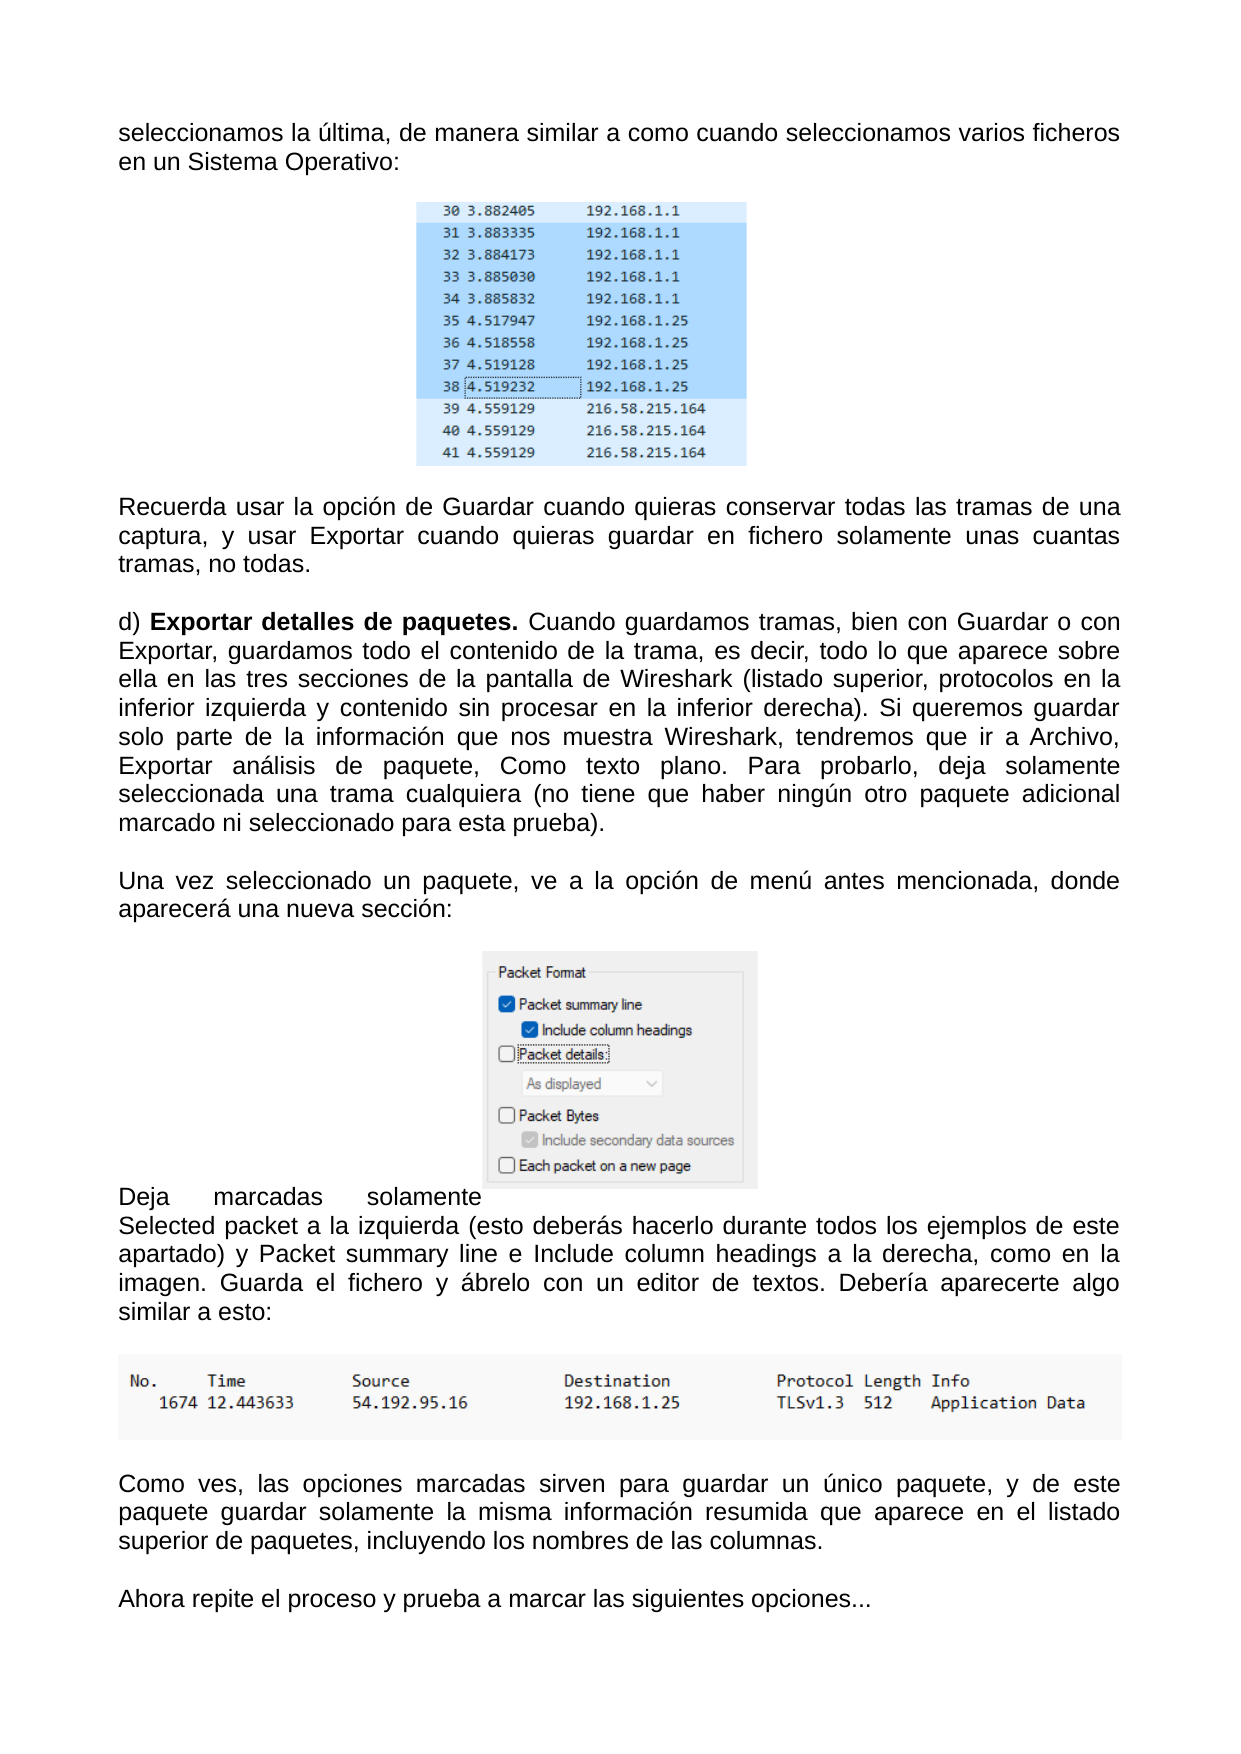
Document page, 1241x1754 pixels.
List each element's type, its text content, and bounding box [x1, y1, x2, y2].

text d) Exportar detalles de paquetes. Cuando guardamos tramas, bien con Guardar o con Exportar, guardamos todo el contenido de la trama, es decir, todo lo que aparece sobre ella en las tres secciones de la pantalla de Wireshark (listado superior, protocolos en la inferior izquierda y contenido sin procesar en la inferior derecha). Si queremos guardar solo parte de la información que nos muestra Wireshark, tendremos que ir a Archivo, Exportar análisis de paquete, Como texto plano. Para probarlo, deja solamente seleccionada una trama cualquiera (no tiene que haber ningún otro paquete adicional marcado ni seleccionado para esta prueba). [118, 607, 1122, 837]
picture [416, 202, 747, 466]
text Una vez seleccionado un paquete, ve a la opción de menú antes mencionada, donde aparecerá una nueva sección: [118, 866, 1122, 923]
text Recuerda usar la opción de Guardar cuando quieras conservar todas las tramas de una captura, y usar Exportar cuando quieras guardar en fichero solamente unas cuantas tramas, no todas. [118, 492, 1122, 578]
text seleccionamos la última, de manera similar a como cuando seleccionamos varios ficheros en un Sistema Operativo: [118, 118, 1122, 176]
picture [118, 1354, 1123, 1440]
text Deja marcadas solamente Selected packet a la izquierda (esto deberás hacerlo durante todos los ejemplos de este apartado) y Packet summary line e Include column headings a la derecha, como en la imagen. Guarda el fichero y ábrelo con un editor de textos. Debería aparecerte algo similar a esto: [118, 1182, 1122, 1326]
picture [482, 951, 758, 1189]
text Como ves, las opciones marcadas sirven para guardar un único paquete, y de este paquete guardar solamente la misma información resumida que aparece en el listado superior de paquetes, incluyendo los nombres de las columnas. [118, 1469, 1122, 1555]
text Ahora repite el proceso y prueba a marcar las siguientes opciones... [118, 1584, 1122, 1612]
